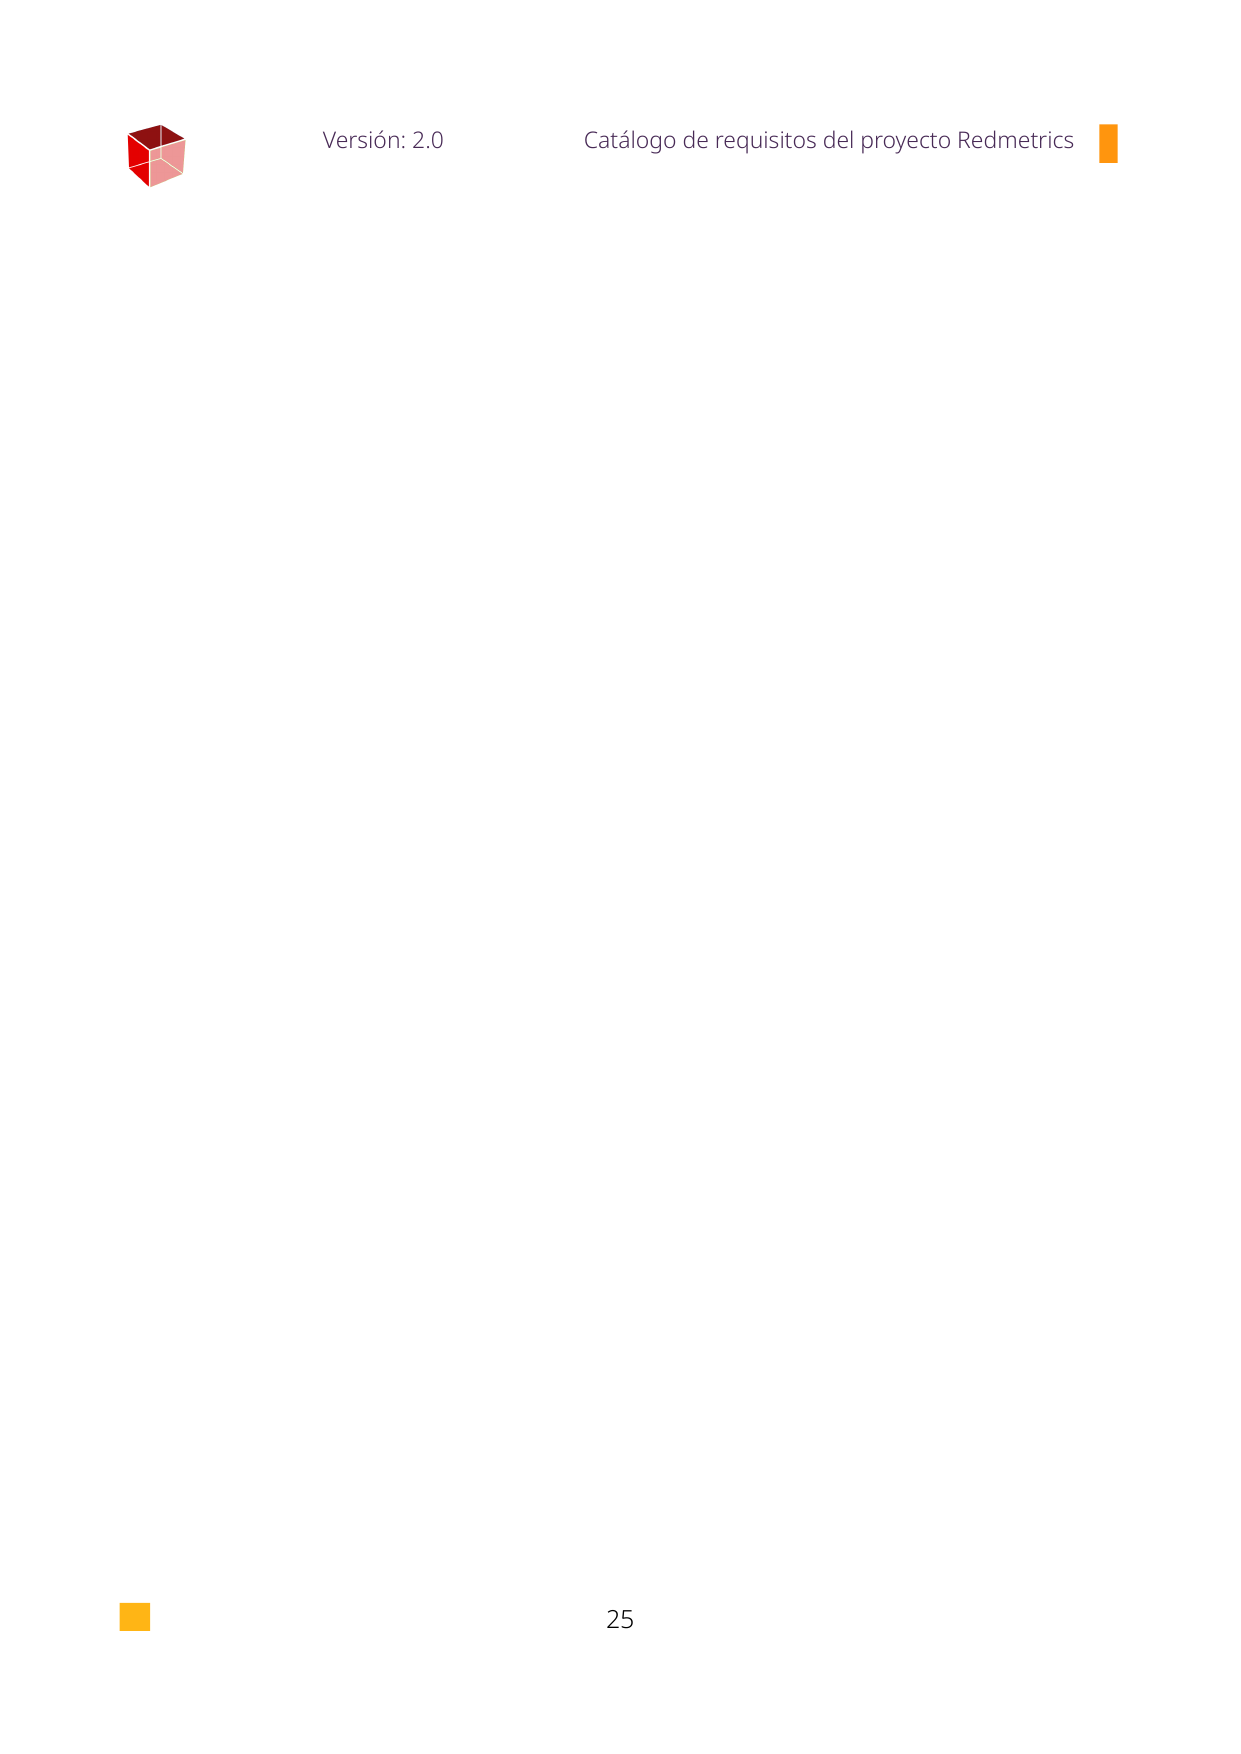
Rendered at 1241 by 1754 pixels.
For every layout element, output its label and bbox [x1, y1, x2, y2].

picture [123, 123, 189, 189]
